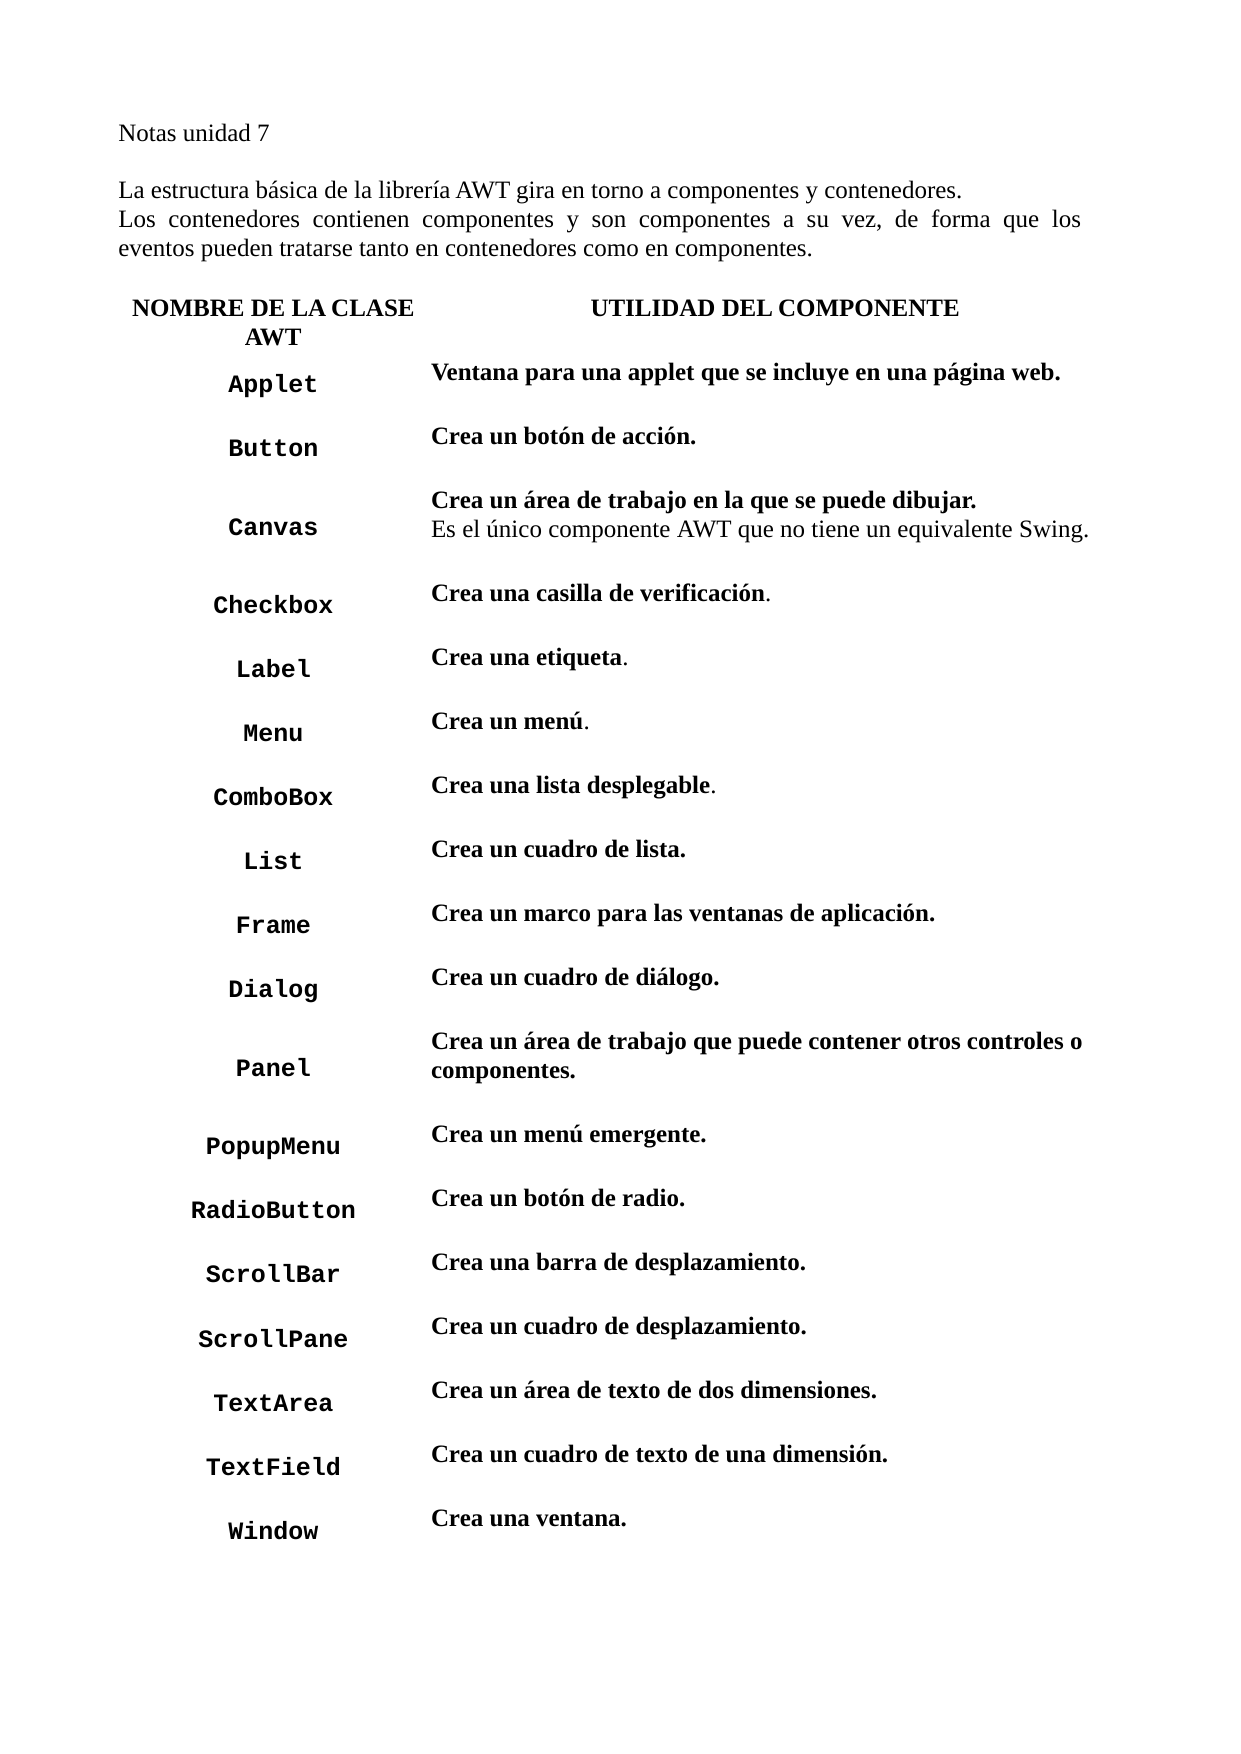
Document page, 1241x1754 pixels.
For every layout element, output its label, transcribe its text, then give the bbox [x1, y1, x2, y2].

table_cell ScrollPane [118, 1308, 428, 1372]
table_cell Canvas [118, 482, 428, 575]
text La estructura básica de la librería AWT gira en torno a componentes y contenedores. [118, 176, 1122, 204]
table_cell Crea un menú emergente. [428, 1116, 1122, 1180]
table_cell Dialog [118, 959, 428, 1023]
table_cell Crea un área de trabajo en la que se puede dibujar. Es el único componente AWT que no tiene un equivalente Swing. [428, 482, 1122, 575]
table_cell RadioButton [118, 1180, 428, 1244]
table_cell Crea una ventana. [428, 1501, 1122, 1564]
table_header NOMBRE DE LA CLASE AWT [118, 262, 428, 354]
table_cell Window [118, 1501, 428, 1564]
table_cell Crea un menú. [428, 703, 1122, 767]
text Los contenedores contienen componentes y son componentes a su vez, de forma que los eventos pueden tratarse tanto en contenedores como en componentes. [118, 204, 1122, 262]
table_cell Crea un cuadro de diálogo. [428, 959, 1122, 1023]
table_cell Crea un cuadro de desplazamiento. [428, 1308, 1122, 1372]
table_cell Crea un marco para las ventanas de aplicación. [428, 895, 1122, 959]
table_cell Checkbox [118, 575, 428, 639]
table_cell ScrollBar [118, 1244, 428, 1308]
table_cell Crea un botón de radio. [428, 1180, 1122, 1244]
table_cell TextArea [118, 1373, 428, 1436]
table_cell Crea un botón de acción. [428, 418, 1122, 482]
table_cell PopupMenu [118, 1116, 428, 1180]
table_cell Menu [118, 703, 428, 767]
table_cell Applet [118, 354, 428, 418]
table_cell Crea una etiqueta. [428, 639, 1122, 703]
table_cell ComboBox [118, 767, 428, 831]
table_cell TextField [118, 1436, 428, 1501]
table_cell Crea un área de texto de dos dimensiones. [428, 1373, 1122, 1436]
table_cell Crea un cuadro de texto de una dimensión. [428, 1436, 1122, 1501]
table_cell Crea un cuadro de lista. [428, 831, 1122, 895]
table_cell Button [118, 418, 428, 482]
table_cell Crea un área de trabajo que puede contener otros controles o componentes. [428, 1023, 1122, 1116]
table_cell Frame [118, 895, 428, 959]
table_cell Crea una lista desplegable. [428, 767, 1122, 831]
table_cell Crea una casilla de verificación. [428, 575, 1122, 639]
table_cell List [118, 831, 428, 895]
text Notas unidad 7 [118, 118, 1122, 147]
table_cell Ventana para una applet que se incluye en una página web. [428, 354, 1122, 418]
table_header UTILIDAD DEL COMPONENTE [428, 262, 1122, 354]
table_cell Crea una barra de desplazamiento. [428, 1244, 1122, 1308]
table_cell Panel [118, 1023, 428, 1116]
table_cell Label [118, 639, 428, 703]
